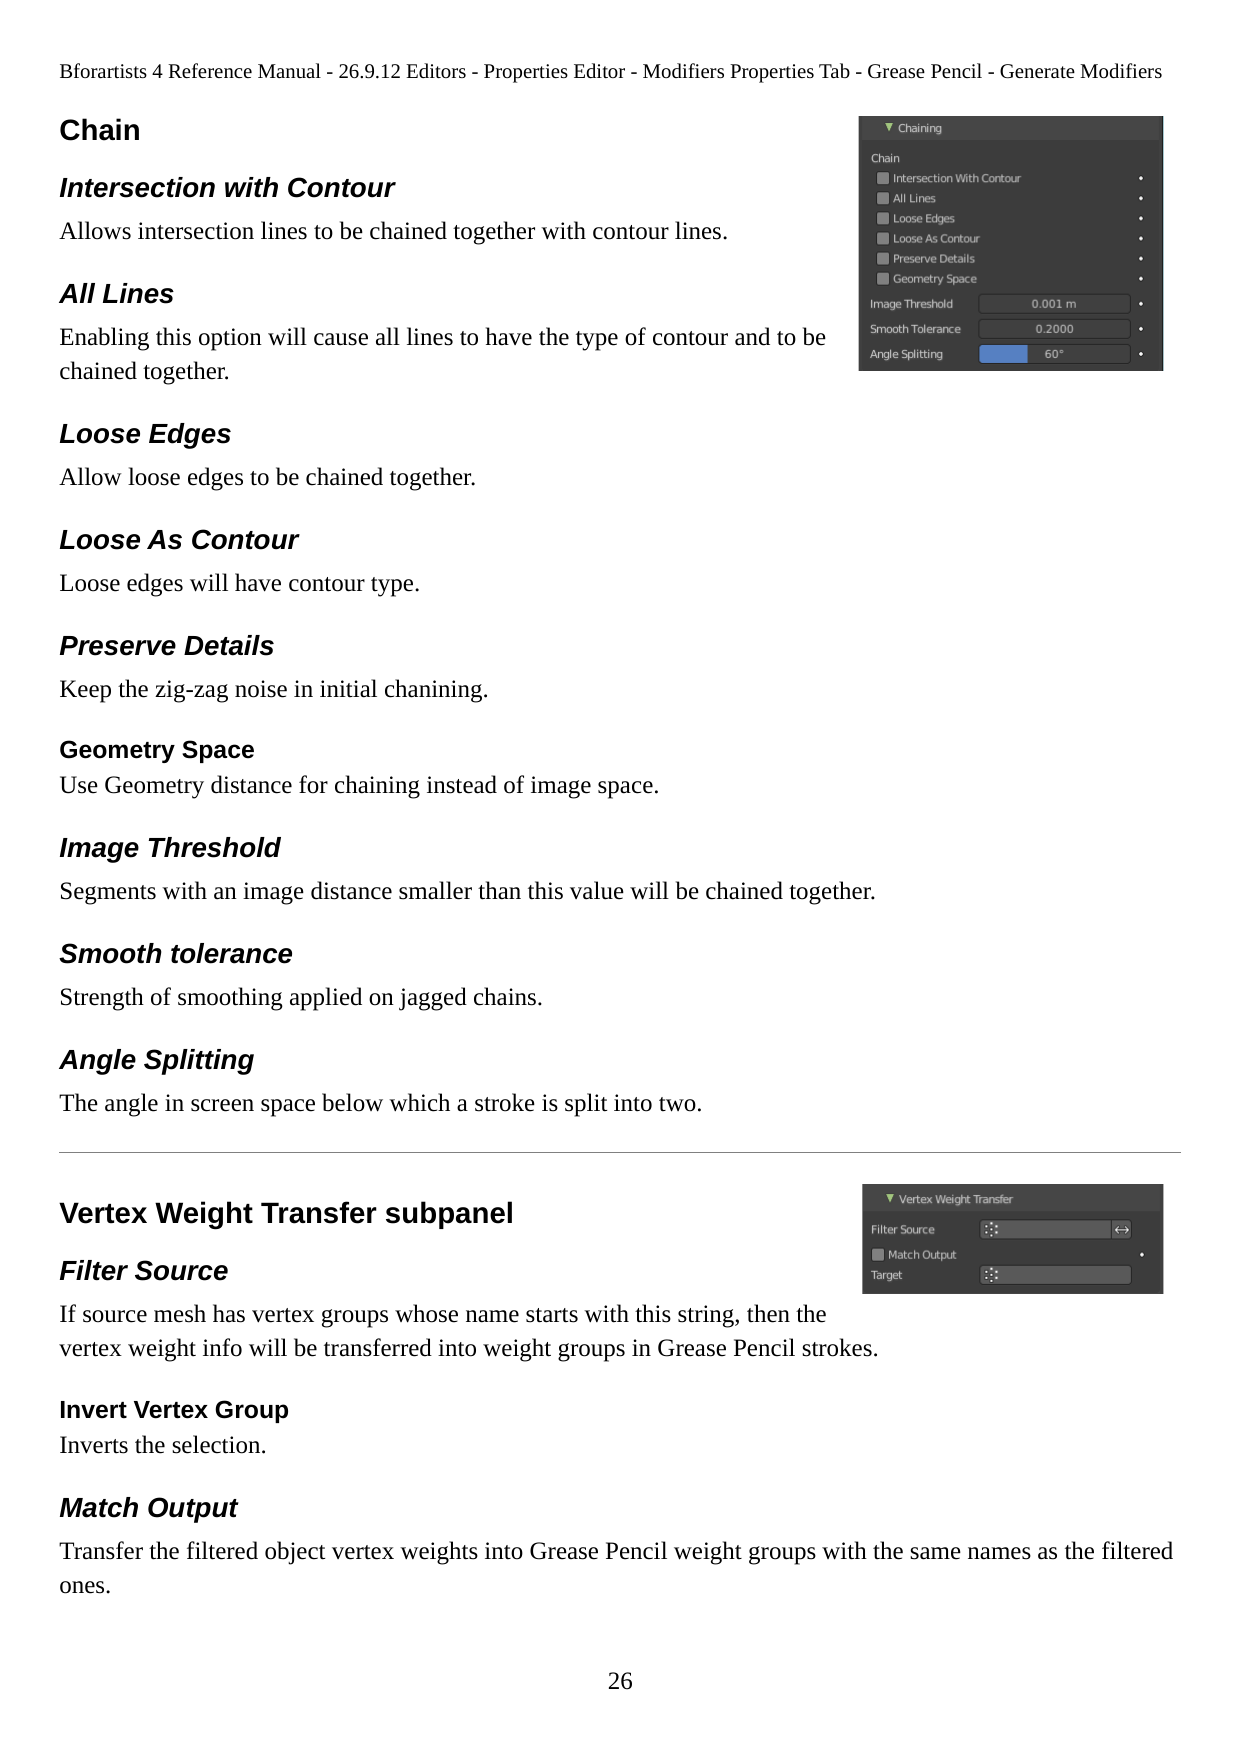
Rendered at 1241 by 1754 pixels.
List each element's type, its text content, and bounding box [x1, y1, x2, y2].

subtitle Intersection with Contour [59, 171, 858, 203]
subtitle Filter Source [59, 1255, 862, 1287]
subtitle Image Threshold [59, 832, 1181, 864]
text Allows intersection lines to be chained together with contour lines. [59, 216, 858, 244]
picture [858, 116, 1164, 371]
text If source mesh has vertex groups whose name starts with this string, then the vertex weight info will be transferred into weight groups in Grease Pencil strokes. [59, 1299, 1181, 1362]
subtitle Vertex Weight Transfer subpanel [59, 1196, 862, 1230]
subtitle Chain [59, 113, 1181, 146]
subtitle Smooth tolerance [59, 938, 1181, 970]
subtitle All Lines [59, 277, 858, 309]
subtitle Preserve Details [59, 629, 1181, 661]
subtitle Match Output [59, 1491, 1181, 1523]
subtitle Angle Splitting [59, 1044, 1181, 1076]
text The angle in screen space below which a stroke is split into two. [59, 1088, 1181, 1117]
subtitle [1164, 277, 1181, 309]
text Transfer the filtered object vertex weights into Grease Pencil weight groups with the same names as the filtered ones. [59, 1536, 1181, 1599]
text Allow loose edges to be chained together. [59, 462, 1181, 491]
text Enabling this option will cause all lines to have the type of contour and to be chained together. [59, 322, 1181, 385]
subtitle [1164, 1255, 1181, 1287]
text Strength of smoothing applied on jagged chains. [59, 982, 1181, 1011]
text Use Geometry distance for chaining instead of image space. [59, 770, 1181, 799]
subtitle Loose As Contour [59, 524, 1181, 556]
text Inverts the selection. [59, 1430, 1181, 1459]
text Segments with an image distance smaller than this value will be chained together. [59, 876, 1181, 905]
text Keep the zig-zag noise in initial chanining. [59, 674, 1181, 703]
subtitle Loose Edges [59, 418, 1181, 449]
picture [862, 1184, 1164, 1294]
text Loose edges will have contour type. [59, 568, 1181, 597]
subtitle Invert Vertex Group [59, 1395, 1181, 1424]
subtitle Geometry Space [59, 736, 1181, 764]
subtitle [1164, 171, 1181, 203]
